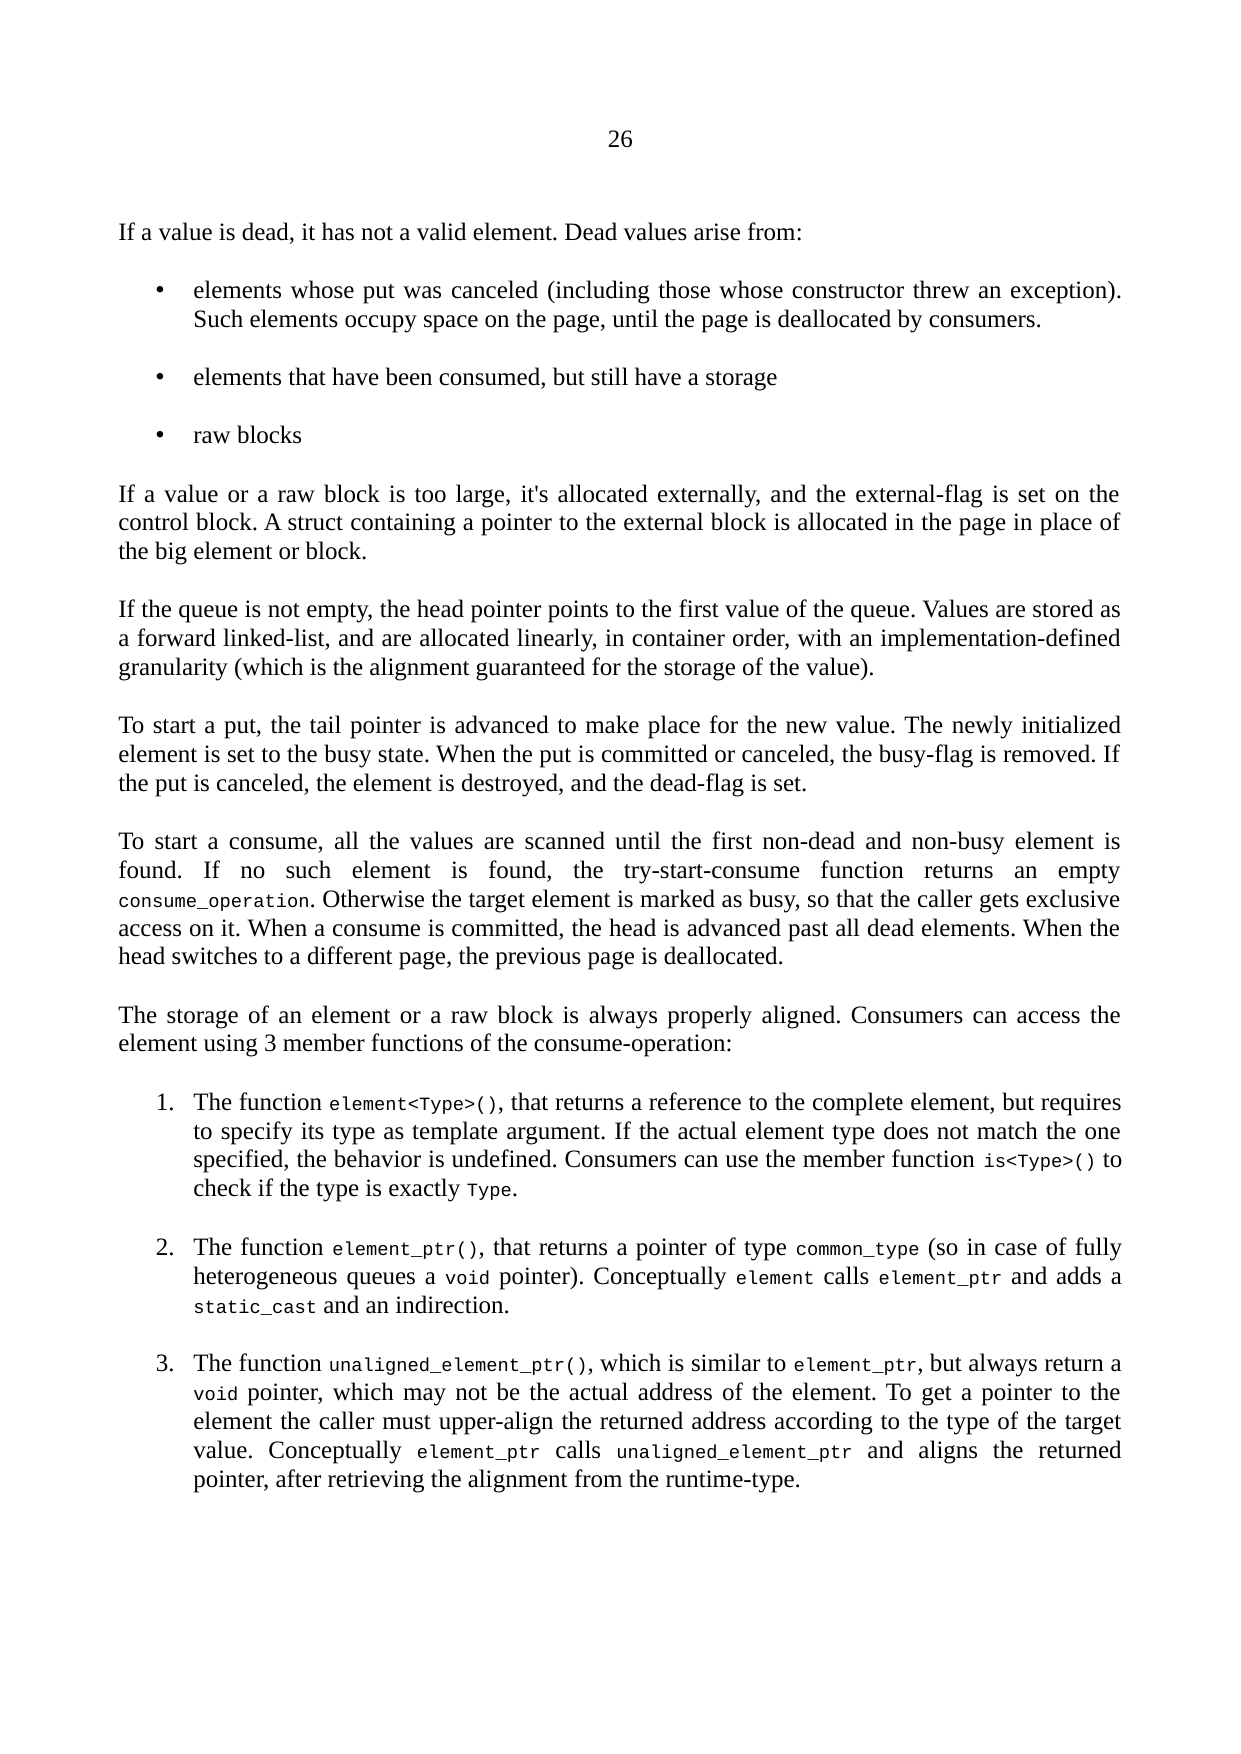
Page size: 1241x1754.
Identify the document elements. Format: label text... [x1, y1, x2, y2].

text If the queue is not empty, the head pointer points to the first value of the queue. Values are stored as a forward linked-list, and are allocated linearly, in container order, with an implementation-defined granularity (which is the alignment guaranteed for the storage of the value). [118, 594, 1122, 681]
list elements whose put was canceled (including those whose constructor threw an exception). Such elements occupy space on the page, until the page is deallocated by consumers. [156, 275, 1122, 332]
text If a value is dead, it has not a valid element. Dead values arise from: [118, 217, 1122, 245]
list The function element<Type>(), that returns a reference to the complete element, but requires to specify its type as template argument. If the actual element type does not match the one specified, the behavior is undefined. Consumers can use the member function is<Type>() to check if the type is exactly Type. [156, 1087, 1122, 1202]
list raw blocks [156, 420, 1122, 449]
text The storage of an element or a raw block is always properly aligned. Consumers can access the element using 3 member functions of the consume-operation: [118, 1000, 1122, 1057]
list The function element_ptr(), that returns a pointer of type common_type (so in case of fully heterogeneous queues a void pointer). Conceptually element calls element_ptr and adds a static_cast and an indirection. [156, 1232, 1122, 1319]
list The function unaligned_element_ptr(), which is similar to element_ptr, but always return a void pointer, which may not be the actual address of the element. To get a pointer to the element the caller must upper-align the returned address according to the type of the target value. Conceptually element_ptr calls unaligned_element_ptr and aligns the returned pointer, after retrieving the alignment from the runtime-type. [156, 1348, 1122, 1493]
list elements that have been consumed, but still have a storage [156, 362, 1122, 391]
text To start a consume, all the values are scanned until the first non-dead and non-busy element is found. If no such element is found, the try-start-consume function returns an empty consume_operation. Otherwise the target element is marked as busy, so that the caller gets exclusive access on it. When a consume is committed, the head is advanced past all dead elements. When the head switches to a different page, the previous page is deallocated. [118, 826, 1122, 970]
text If a value or a raw block is too large, it's allocated externally, and the external-flag is set on the control block. A struct containing a pointer to the external block is allocated in the page in place of the big element or block. [118, 479, 1122, 565]
text To start a put, the tail pointer is advanced to make place for the new value. The newly initialized element is set to the busy state. When the put is committed or canceled, the busy-flag is removed. If the put is canceled, the element is destroyed, and the dead-flag is set. [118, 710, 1122, 797]
